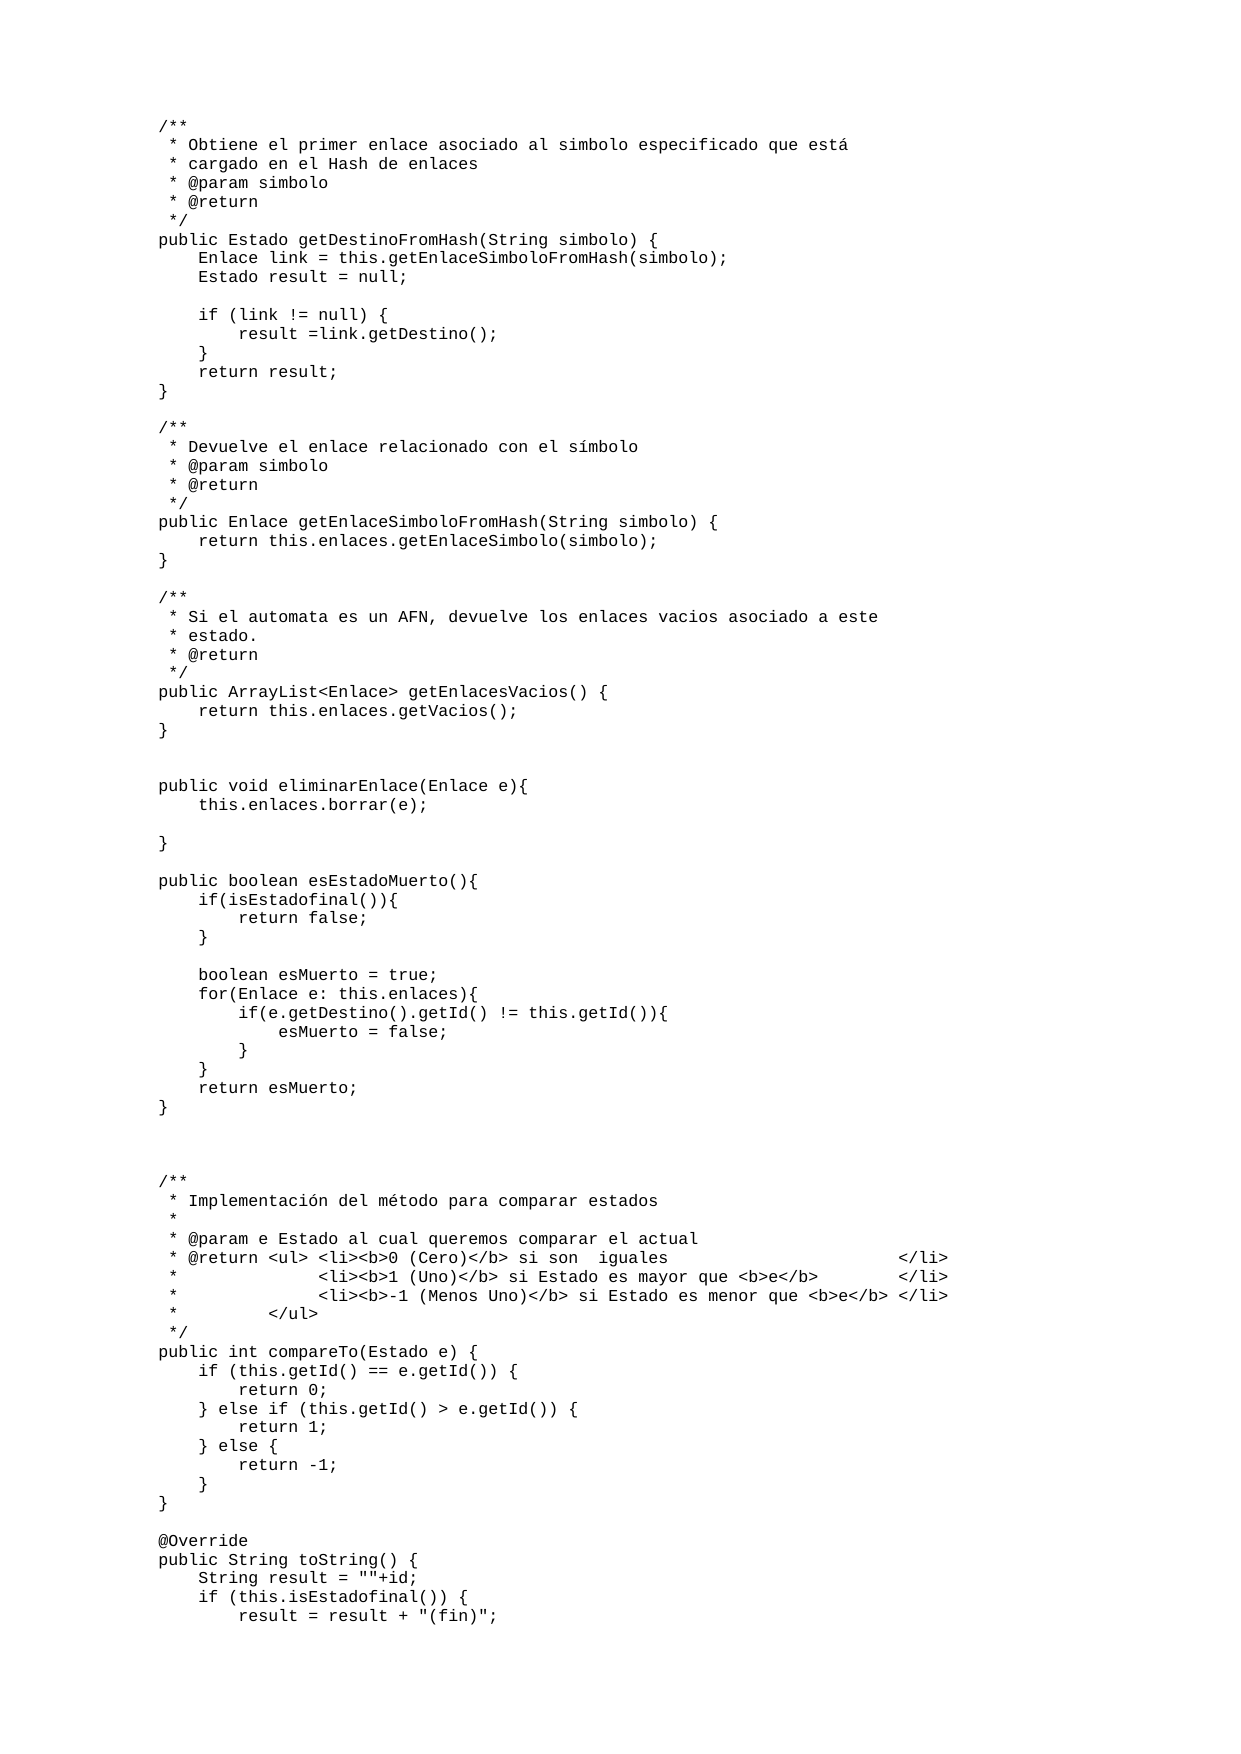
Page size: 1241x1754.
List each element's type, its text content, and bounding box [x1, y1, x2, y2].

text /** * Obtiene el primer enlace asociado al simbolo especificado que está * cargado en el Hash de enlaces * @param simbolo * @return */ public Estado getDestinoFromHash(String simbolo) { Enlace link = this.getEnlaceSimboloFromHash(simbolo); Estado result = null; if (link != null) { result =link.getDestino(); } return result; } /** * Devuelve el enlace relacionado con el símbolo * @param simbolo * @return */ public Enlace getEnlaceSimboloFromHash(String simbolo) { return this.enlaces.getEnlaceSimbolo(simbolo); } /** * Si el automata es un AFN, devuelve los enlaces vacios asociado a este * estado. * @return */ public ArrayList<Enlace> getEnlacesVacios() { return this.enlaces.getVacios(); } public void eliminarEnlace(Enlace e){ this.enlaces.borrar(e); [118, 118, 1122, 834]
text } public boolean esEstadoMuerto(){ if(isEstadofinal()){ return false; } boolean esMuerto = true; for(Enlace e: this.enlaces){ if(e.getDestino().getId() != this.getId()){ esMuerto = false; } } return esMuerto; } /** * Implementación del método para comparar estados * * @param e Estado al cual queremos comparar el actual * @return <ul> <li><b>0 (Cero)</b> si son iguales </li> * <li><b>1 (Uno)</b> si Estado es mayor que <b>e</b> </li> * <li><b>-1 (Menos Uno)</b> si Estado es menor que <b>e</b> </li> * </ul> */ public int compareTo(Estado e) { if (this.getId() == e.getId()) { return 0; } else if (this.getId() > e.getId()) { return 1; } else { return -1; } } @Override public String toString() { String result = ""+id; if (this.isEstadofinal()) { result = result + "(fin)"; [118, 834, 1122, 1626]
